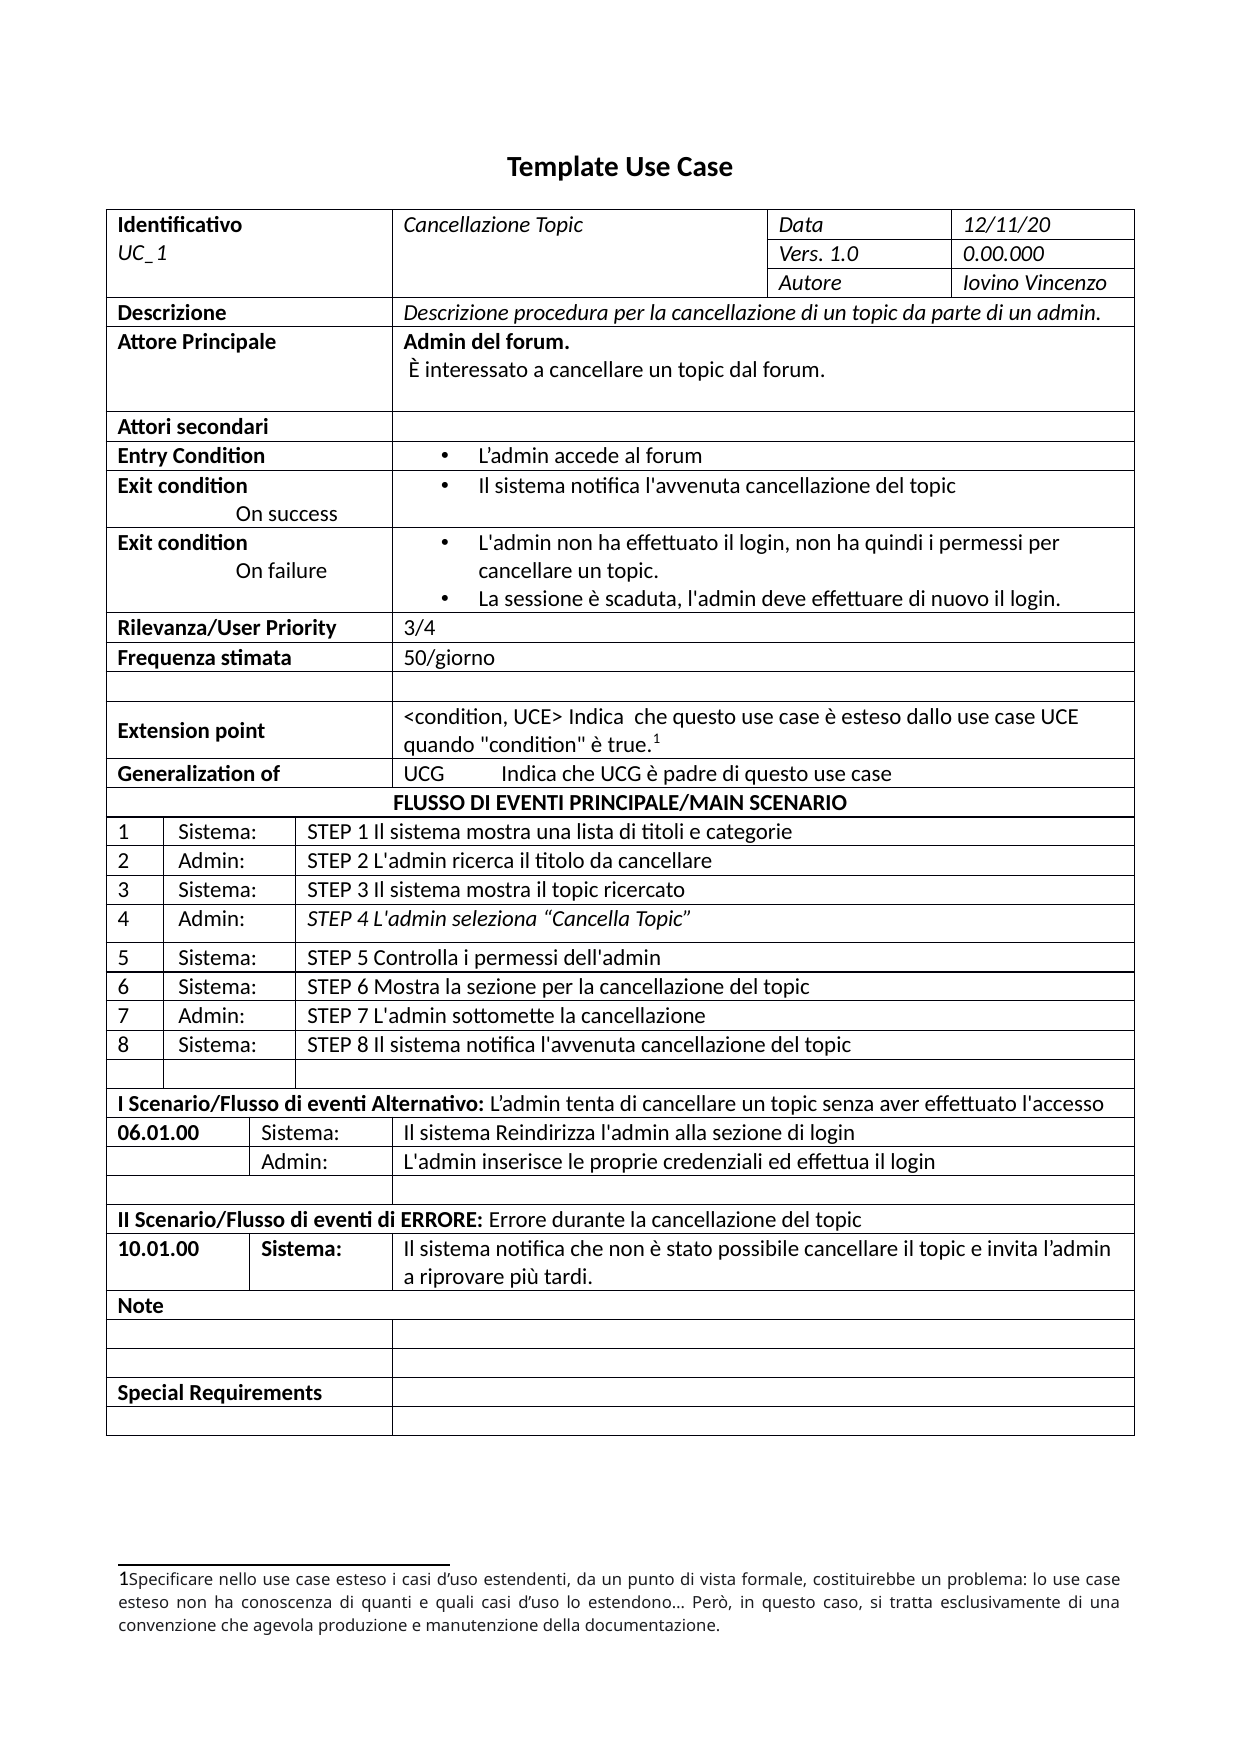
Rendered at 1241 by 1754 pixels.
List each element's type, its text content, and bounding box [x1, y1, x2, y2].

table_cell <condition, UCE> Indica che questo use case è esteso dallo use case UCE quando "condition" è true. [393, 702, 1134, 758]
table_cell 8 [107, 1031, 163, 1058]
table_cell Sistema: [164, 818, 295, 845]
table_cell Exit condition On failure [107, 528, 392, 612]
table_cell [107, 1407, 392, 1435]
table_cell 2 [107, 846, 163, 874]
table_cell L'admin inserisce le proprie credenziali ed effettua il login [393, 1147, 1134, 1175]
table_cell Extension point [107, 702, 392, 758]
table_cell [393, 1378, 1134, 1406]
table_cell STEP 3 Il sistema mostra il topic ricercato [296, 876, 1134, 903]
table_cell Special Requirements [107, 1378, 392, 1406]
table_cell I Scenario/Flusso di eventi Alternativo: L’admin tenta di cancellare un topic senza aver effettuato l'accesso [107, 1089, 1134, 1117]
table_cell Sistema: [164, 973, 295, 1000]
text Template Use Case [118, 148, 1122, 183]
table_cell Descrizione procedura per la cancellazione di un topic da parte di un admin. [393, 298, 1134, 326]
table_cell 3/4 [393, 613, 1134, 642]
table_cell [107, 1060, 163, 1088]
table_cell Vers. 1.0 [768, 240, 951, 267]
table_cell [393, 1407, 1134, 1435]
table_cell STEP 4 L'admin seleziona “Cancella Topic” [296, 905, 1134, 942]
table_cell STEP 6 Mostra la sezione per la cancellazione del topic [296, 973, 1134, 1000]
table_cell UCG Indica che UCG è padre di questo use case [393, 759, 1134, 787]
table_cell [393, 1176, 1134, 1204]
table_cell [107, 1147, 249, 1175]
table_cell [107, 1176, 392, 1204]
table_cell 50/giorno [393, 643, 1134, 671]
table_cell Attore Principale [107, 327, 392, 411]
table_header Identificativo UC_1 [107, 210, 392, 297]
table_cell 7 [107, 1001, 163, 1029]
table_cell Sistema: [250, 1234, 392, 1290]
table_cell Rilevanza/User Priority [107, 613, 392, 642]
table_cell Admin: [164, 905, 295, 942]
table_cell 06.01.00 [107, 1118, 249, 1146]
table_cell Sistema: [250, 1118, 392, 1146]
table_cell Il sistema notifica l'avvenuta cancellazione del topic [393, 471, 1134, 527]
table_cell Sistema: [164, 943, 295, 971]
table_cell [107, 1320, 392, 1348]
table_cell 6 [107, 973, 163, 1000]
table_cell [393, 1349, 1134, 1377]
table_cell STEP 5 Controlla i permessi dell'admin [296, 943, 1134, 971]
table_header Data [768, 210, 951, 238]
table_cell Exit condition On success [107, 471, 392, 527]
table_cell [164, 1060, 295, 1088]
table_cell Admin del forum. È interessato a cancellare un topic dal forum. [393, 327, 1134, 411]
table_cell [107, 1349, 392, 1377]
table_cell STEP 2 L'admin ricerca il titolo da cancellare [296, 846, 1134, 874]
table_header Cancellazione Topic [393, 210, 767, 297]
table_cell STEP 8 Il sistema notifica l'avvenuta cancellazione del topic [296, 1031, 1134, 1058]
table_cell 5 [107, 943, 163, 971]
table_cell STEP 7 L'admin sottomette la cancellazione [296, 1001, 1134, 1029]
table_cell [107, 672, 392, 701]
table_cell Autore [768, 269, 951, 297]
table_cell L’admin accede al forum [393, 442, 1134, 470]
table_cell Sistema: [164, 876, 295, 903]
table_cell Descrizione [107, 298, 392, 326]
table_cell Il sistema notifica che non è stato possibile cancellare il topic e invita l’admin a riprovare più tardi. [393, 1234, 1134, 1290]
table_cell [393, 1320, 1134, 1348]
table_cell II Scenario/Flusso di eventi di ERRORE: Errore durante la cancellazione del topic [107, 1205, 1134, 1233]
table_cell [393, 672, 1134, 701]
table_cell 1 [107, 818, 163, 845]
table_cell 4 [107, 905, 163, 942]
table_cell Iovino Vincenzo [952, 269, 1134, 297]
table_cell Generalization of [107, 759, 392, 787]
table_cell Flusso di Eventi Principale/Main Scenario [107, 788, 1134, 816]
table_cell 3 [107, 876, 163, 903]
table_cell Attori secondari [107, 412, 392, 441]
table_cell Admin: [250, 1147, 392, 1175]
table_cell Note [107, 1291, 1134, 1319]
table_cell Il sistema Reindirizza l'admin alla sezione di login [393, 1118, 1134, 1146]
table_header 12/11/20 [952, 210, 1134, 238]
table_cell Frequenza stimata [107, 643, 392, 671]
table_cell Admin: [164, 846, 295, 874]
table_cell Admin: [164, 1001, 295, 1029]
table_cell [296, 1060, 1134, 1088]
table_cell 0.00.000 [952, 240, 1134, 267]
table_cell Sistema: [164, 1031, 295, 1058]
table_cell [393, 412, 1134, 441]
table_cell Entry Condition [107, 442, 392, 470]
table_cell L'admin non ha effettuato il login, non ha quindi i permessi per cancellare un topic. La sessione è scaduta, l'admin deve effettuare di nuovo il login. [393, 528, 1134, 612]
table_cell 10.01.00 [107, 1234, 249, 1290]
table_cell STEP 1 Il sistema mostra una lista di titoli e categorie [296, 818, 1134, 845]
